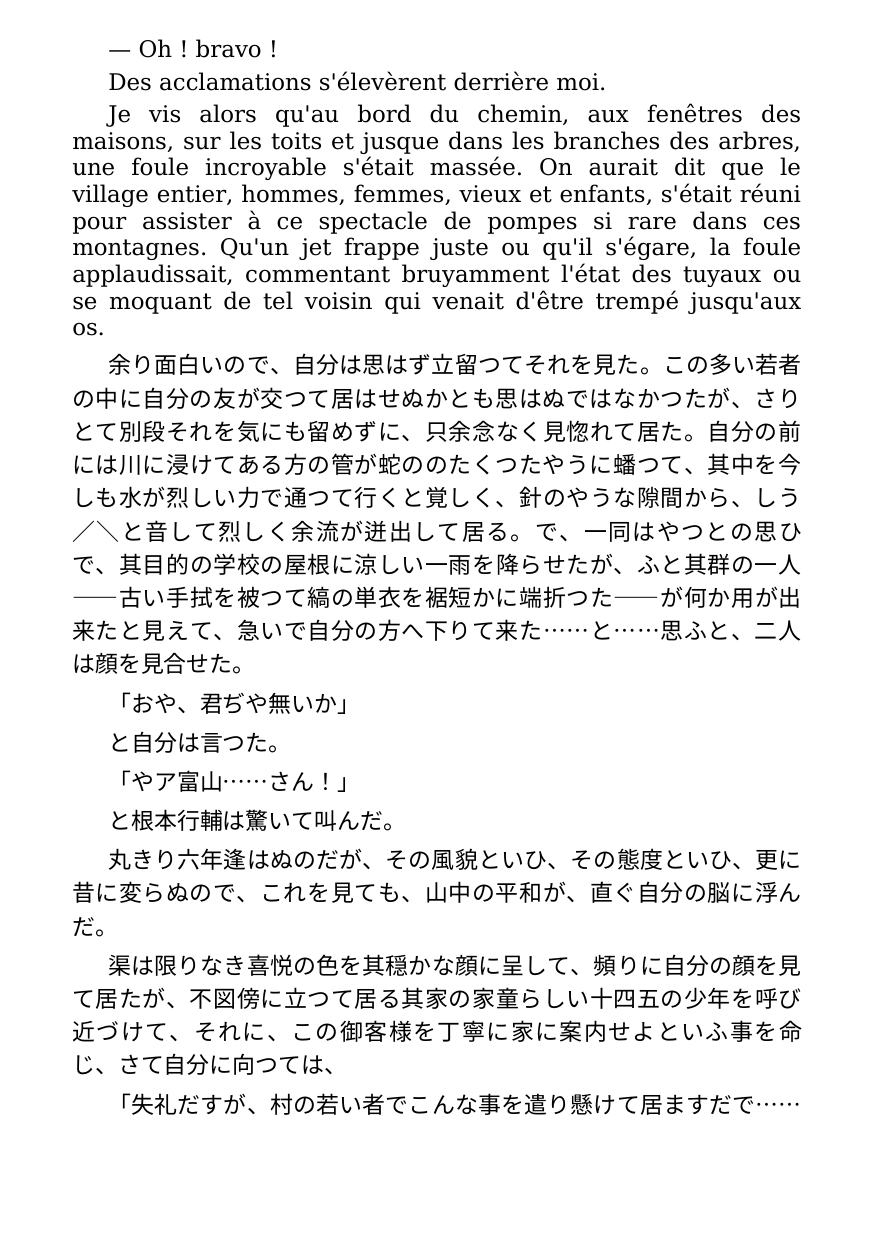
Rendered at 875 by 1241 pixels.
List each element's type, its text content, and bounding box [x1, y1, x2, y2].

text — Oh ! bravo ! [72, 36, 802, 63]
text Je vis alors qu'au bord du chemin, aux fenêtres des maisons, sur les toits et jusque dans les branches des arbres, une foule incroyable s'était massée. On aurait dit que le village entier, hommes, femmes, vieux et enfants, s'était réuni pour assister à ce spectacle de pompes si rare dans ces montagnes. Qu'un jet frappe juste ou qu'il s'égare, la foule applaudissait, commentant bruyamment l'état des tuyaux ou se moquant de tel voisin qui venait d'être trempé jusqu'aux os. [72, 101, 802, 341]
text 丸きり六年逢はぬのだが、その風貌といひ、その態度といひ、更に昔に変らぬので、これを見ても、山中の平和が、直ぐ自分の脳に浮んだ。 [72, 842, 802, 942]
text 「おや、君ぢや無いか」 [72, 685, 802, 719]
text 余り面白いので、自分は思はず立留つてそれを見た。この多い若者の中に自分の友が交つて居はせぬかとも思はぬではなかつたが、さりとて別段それを気にも留めずに、只余念なく見惚れて居た。自分の前には川に浸けてある方の管が蛇ののたくつたやうに蟠つて、其中を今しも水が烈しい力で通つて行くと覚しく、針のやうな隙間から、しう／＼と音して烈しく余流が迸出して居る。で、一同はやつとの思ひで、其目的の学校の屋根に涼しい一雨を降らせたが、ふと其群の一人――古い手拭を被つて縞の単衣を裾短かに端折つた――が何か用が出来たと見えて、急いで自分の方へ下りて来た……と……思ふと、二人は顔を見合せた。 [72, 347, 802, 679]
text 「やア富山……さん！」 [72, 764, 802, 797]
text 「失礼だすが、村の若い者でこんな事を遣り懸けて居ますだで…… [72, 1087, 802, 1120]
text Des acclamations s'élevèrent derrière moi. [72, 69, 802, 95]
text 渠は限りなき喜悦の色を其穏かな顔に呈して、頻りに自分の顔を見て居たが、不図傍に立つて居る其家の家童らしい十四五の少年を呼び近づけて、それに、この御客様を丁寧に家に案内せよといふ事を命じ、さて自分に向つては、 [72, 948, 802, 1081]
text と自分は言つた。 [72, 724, 802, 758]
text と根本行輔は驚いて叫んだ。 [72, 803, 802, 836]
